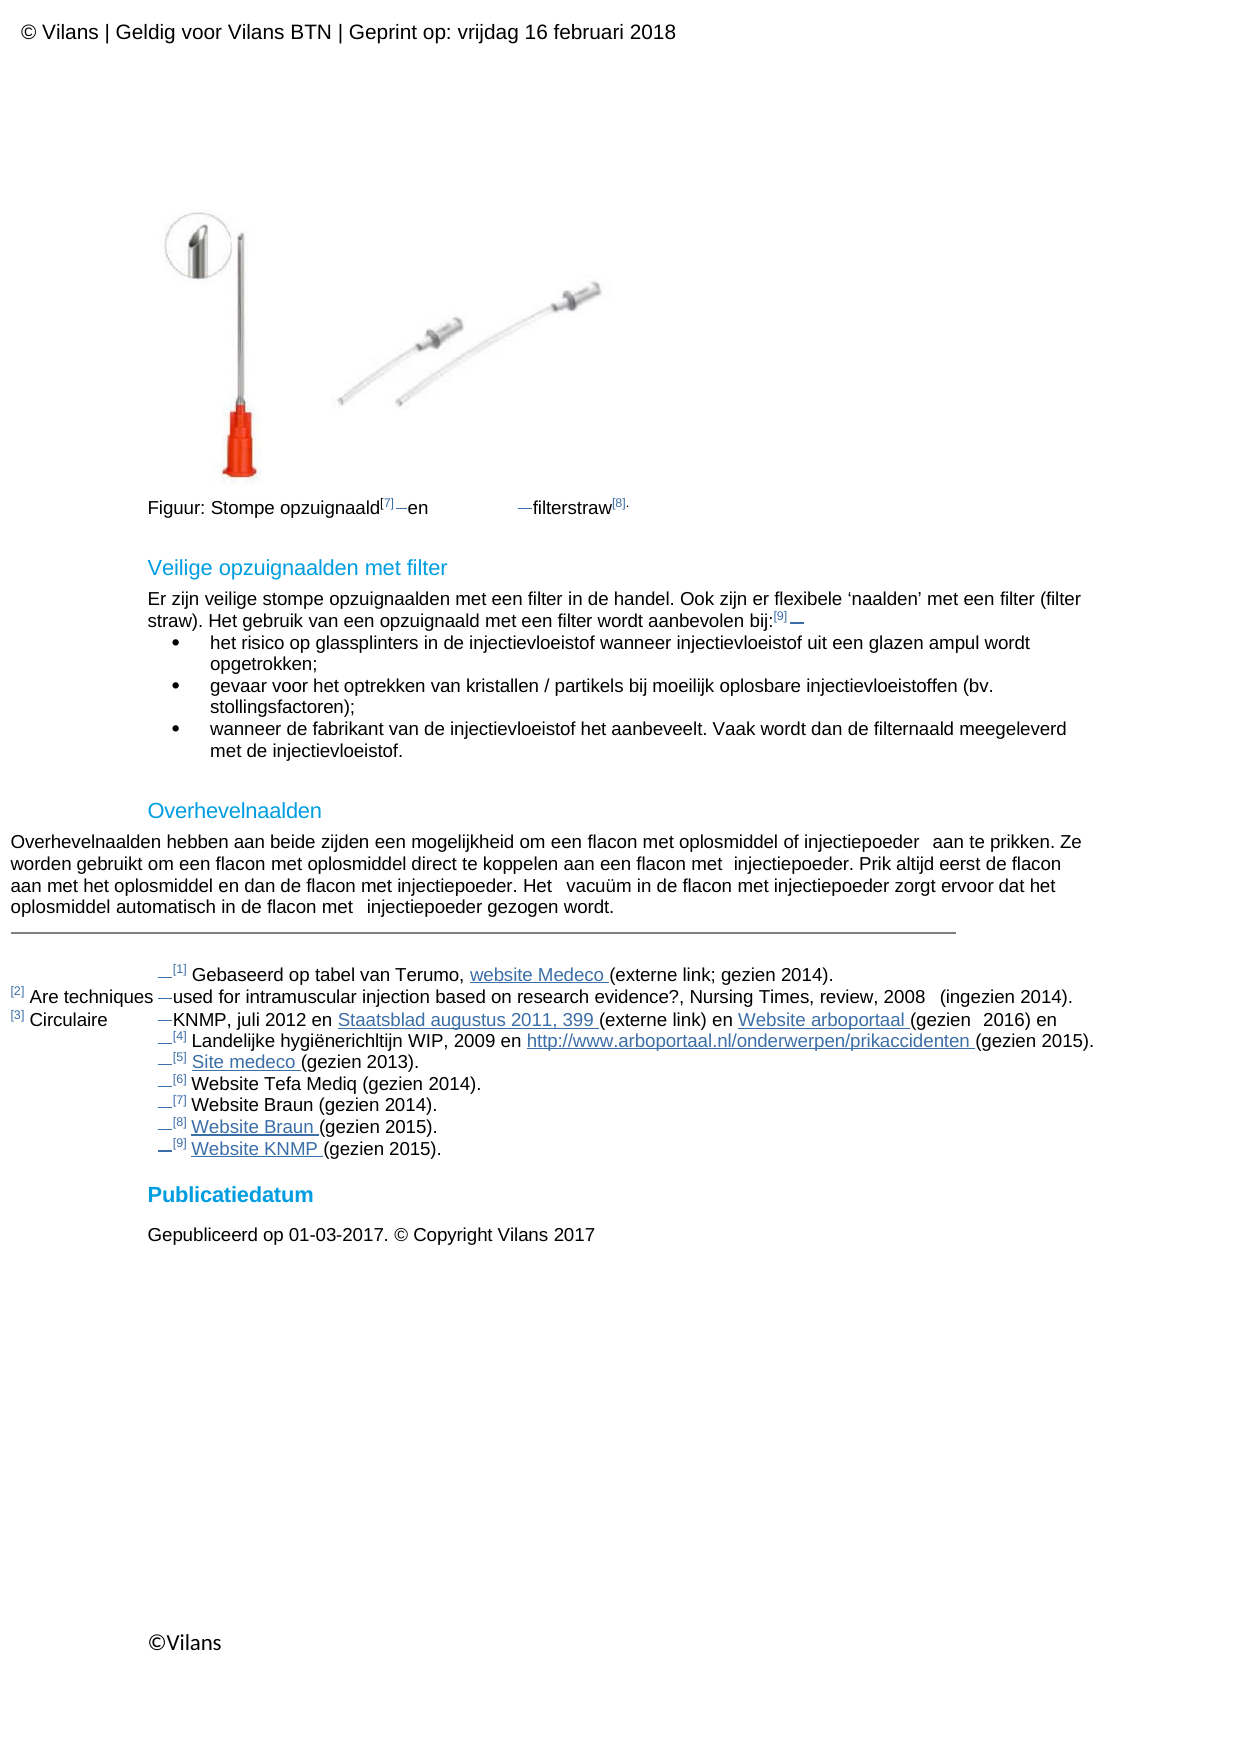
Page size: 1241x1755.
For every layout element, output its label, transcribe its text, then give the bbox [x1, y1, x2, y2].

text Gepubliceerd op 01-03-2017. © Copyright Vilans 2017 [147, 1224, 1105, 1245]
list het risico op glassplinters in de injectievloeistof wanneer injectievloeistof uit een glazen ampul wordt opgetrokken; [172, 631, 1037, 675]
text Overhevelnaalden hebben aan beide zijden een mogelijkheid om een flacon met oplosmiddel of injectiepoeder aan te prikken. Ze worden gebruikt om een flacon met oplosmiddel direct te koppelen aan een flacon met injectiepoeder. Prik altijd eerst de flacon aan met het oplosmiddel en dan de flacon met injectiepoeder. Het vacuüm in de flacon met injectiepoeder zorgt ervoor dat het oplosmiddel automatisch in de flacon met injectiepoeder gezogen wordt. [10, 831, 1083, 918]
text [9] Website KNMP (gezien 2015). [147, 1138, 1105, 1159]
text [3] Circulaire KNMP, juli 2012 en Staatsblad augustus 2011, 399 (externe link) en Website arboportaal (gezien 2016) en [10, 1007, 1083, 1030]
subtitle Publicatiedatum [147, 1182, 1105, 1207]
text [7] Website Braun (gezien 2014). [147, 1094, 1105, 1116]
text [4] Landelijke hygiënerichltijn WIP, 2009 en http://www.arboportaal.nl/onderwerpen/prikaccidenten (gezien 2015). [147, 1030, 1105, 1051]
text [2] Are techniques used for intramuscular injection based on research evidence?, Nursing Times, review, 2008 (ingezien 2014). [10, 986, 1074, 1007]
text [8] Website Braun (gezien 2015). [147, 1116, 1105, 1138]
text Veilige opzuignaalden met filter [147, 555, 1105, 580]
text Er zijn veilige stompe opzuignaalden met een filter in de handel. Ook zijn er flexibele ‘naalden’ met een filter (filter [147, 588, 1105, 609]
text [1] Gebaseerd op tabel van Terumo, website Medeco (externe link; gezien 2014). [147, 964, 1105, 985]
text [6] Website Tefa Mediq (gezien 2014). [147, 1073, 1105, 1094]
list gevaar voor het optrekken van kristallen / partikels bij moeilijk oplosbare injectievloeistoffen (bv. stollingsfactoren); [172, 675, 1002, 718]
list wanneer de fabrikant van de injectievloeistof het aanbeveelt. Vaak wordt dan de filternaald meegeleverd met de injectievloeistof. [172, 718, 1074, 761]
subtitle Overhevelnaalden [147, 798, 1105, 823]
text straw). Het gebruik van een opzuignaald met een filter wordt aanbevolen bij:[9] [147, 609, 1105, 631]
text Figuur: Stompe opzuignaald[7] en filterstraw[8]. [147, 495, 1105, 518]
text [5] Site medeco (gezien 2013). [147, 1051, 1105, 1073]
